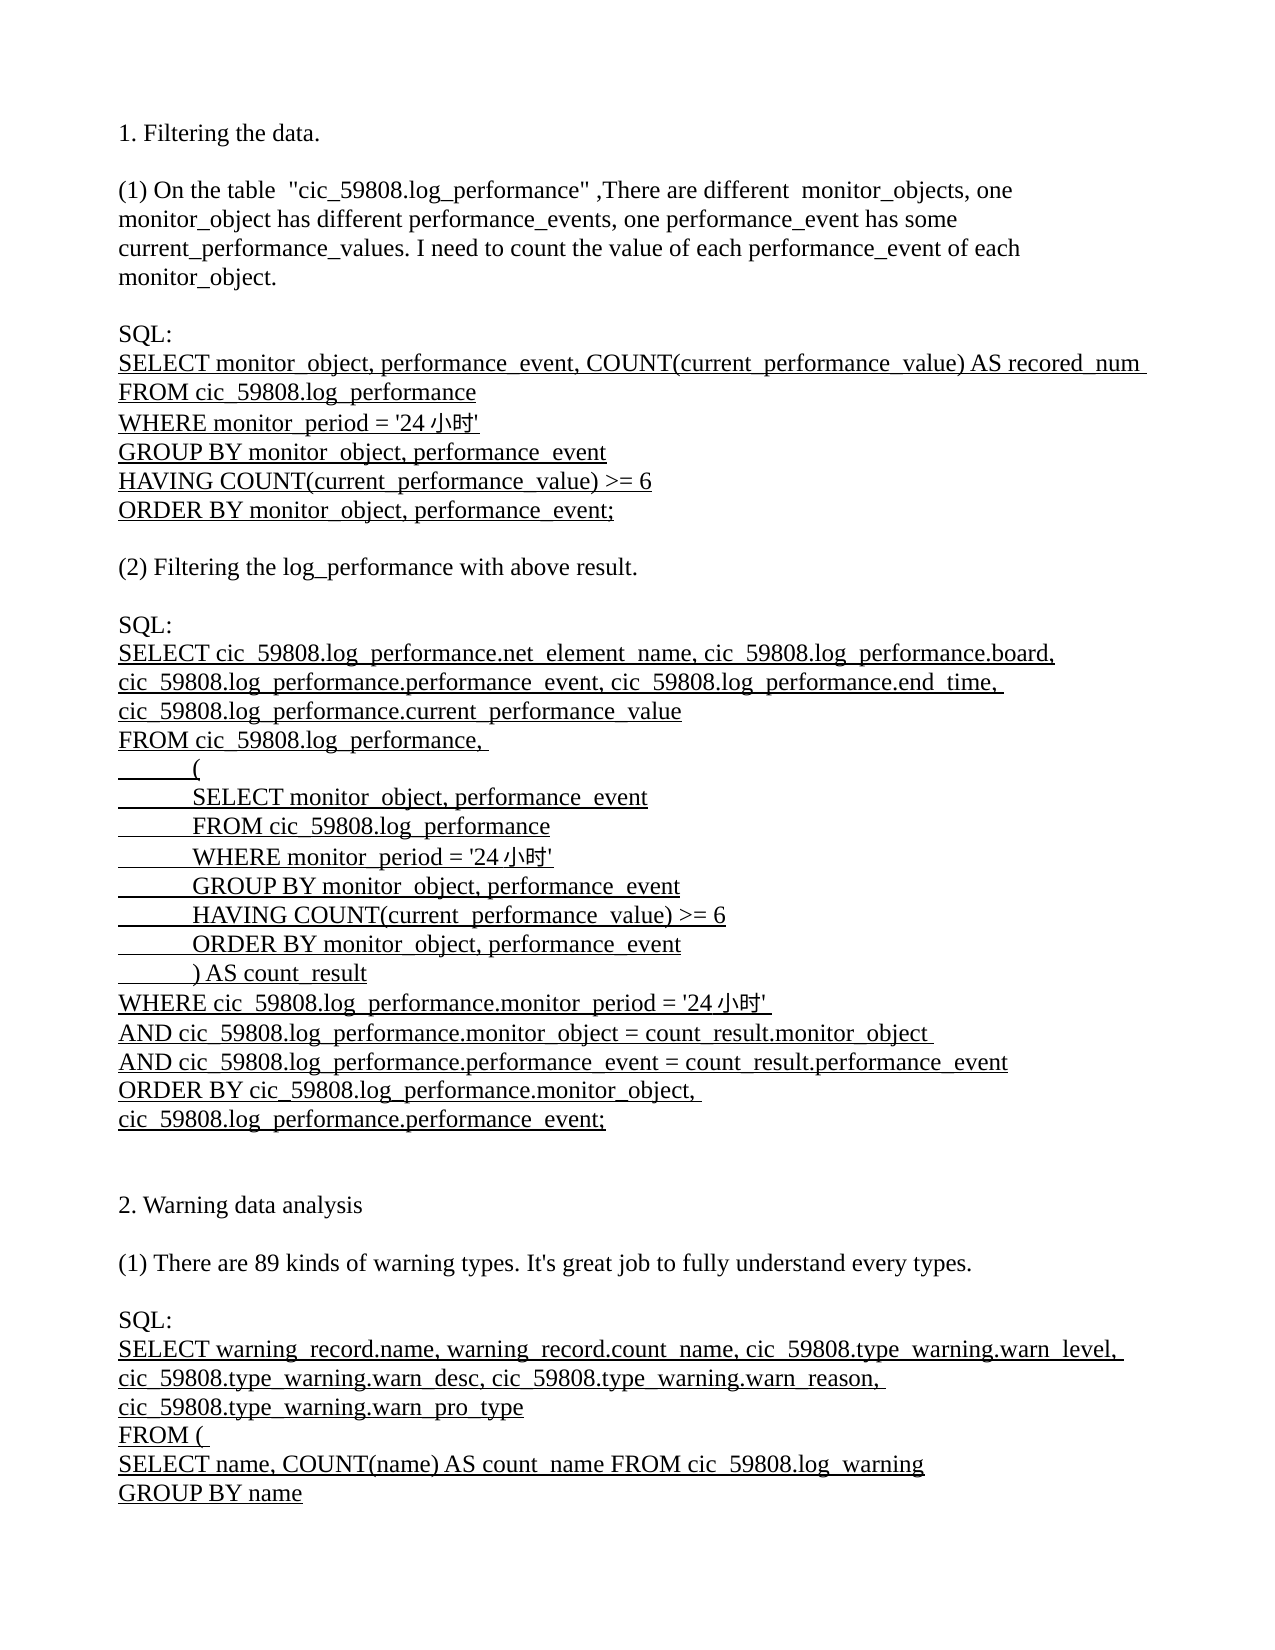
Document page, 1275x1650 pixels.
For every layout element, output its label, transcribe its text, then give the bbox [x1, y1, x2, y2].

text SQL: [118, 610, 1157, 638]
text ) AS count_result [118, 958, 1157, 986]
text SELECT name, COUNT(name) AS count_name FROM cic_59808.log_warning [118, 1449, 1157, 1478]
text AND cic_59808.log_performance.performance_event = count_result.performance_event [118, 1047, 1157, 1076]
text (1) On the table "cic_59808.log_performance" ,There are different monitor_objects, one monitor_object has different performance_events, one performance_event has some current_performance_values. I need to count the value of each performance_event of each monitor_object. [118, 176, 1157, 291]
text (2) Filtering the log_performance with above result. [118, 552, 1157, 581]
text SELECT monitor_object, performance_event [118, 782, 1157, 811]
text SELECT cic_59808.log_performance.net_element_name, cic_59808.log_performance.board, [118, 638, 1157, 667]
text cic_59808.log_performance.performance_event, cic_59808.log_performance.end_time, [118, 667, 1157, 696]
text WHERE cic_59808.log_performance.monitor_period = '24小时' [118, 986, 1157, 1018]
text ORDER BY monitor_object, performance_event; [118, 495, 1157, 523]
text SELECT monitor_object, performance_event, COUNT(current_performance_value) AS recored_num FROM cic_59808.log_performance [118, 348, 1157, 406]
text FROM ( [118, 1421, 1157, 1449]
text SQL: [118, 319, 1157, 348]
text WHERE monitor_period = '24小时' [118, 840, 1157, 871]
text cic_59808.type_warning.warn_desc, cic_59808.type_warning.warn_reason, cic_59808.type_warning.warn_pro_type [118, 1363, 1157, 1421]
text 1. Filtering the data. [118, 118, 1157, 147]
text ORDER BY cic_59808.log_performance.monitor_object, cic_59808.log_performance.performance_event; [118, 1076, 1157, 1133]
text GROUP BY monitor_object, performance_event [118, 871, 1157, 900]
text FROM cic_59808.log_performance [118, 811, 1157, 840]
text ( [118, 753, 1157, 782]
text HAVING COUNT(current_performance_value) >= 6 [118, 900, 1157, 929]
text 2. Warning data analysis [118, 1191, 1157, 1219]
text SQL: [118, 1306, 1157, 1334]
text GROUP BY name [118, 1478, 1157, 1507]
text AND cic_59808.log_performance.monitor_object = count_result.monitor_object [118, 1018, 1157, 1047]
text (1) There are 89 kinds of warning types. It's great job to fully understand every types. [118, 1248, 1157, 1277]
text GROUP BY monitor_object, performance_event [118, 437, 1157, 466]
text FROM cic_59808.log_performance, [118, 725, 1157, 753]
text cic_59808.log_performance.current_performance_value [118, 696, 1157, 725]
text ORDER BY monitor_object, performance_event [118, 929, 1157, 958]
text WHERE monitor_period = '24小时' [118, 406, 1157, 437]
text HAVING COUNT(current_performance_value) >= 6 [118, 466, 1157, 495]
text SELECT warning_record.name, warning_record.count_name, cic_59808.type_warning.warn_level, [118, 1334, 1157, 1363]
